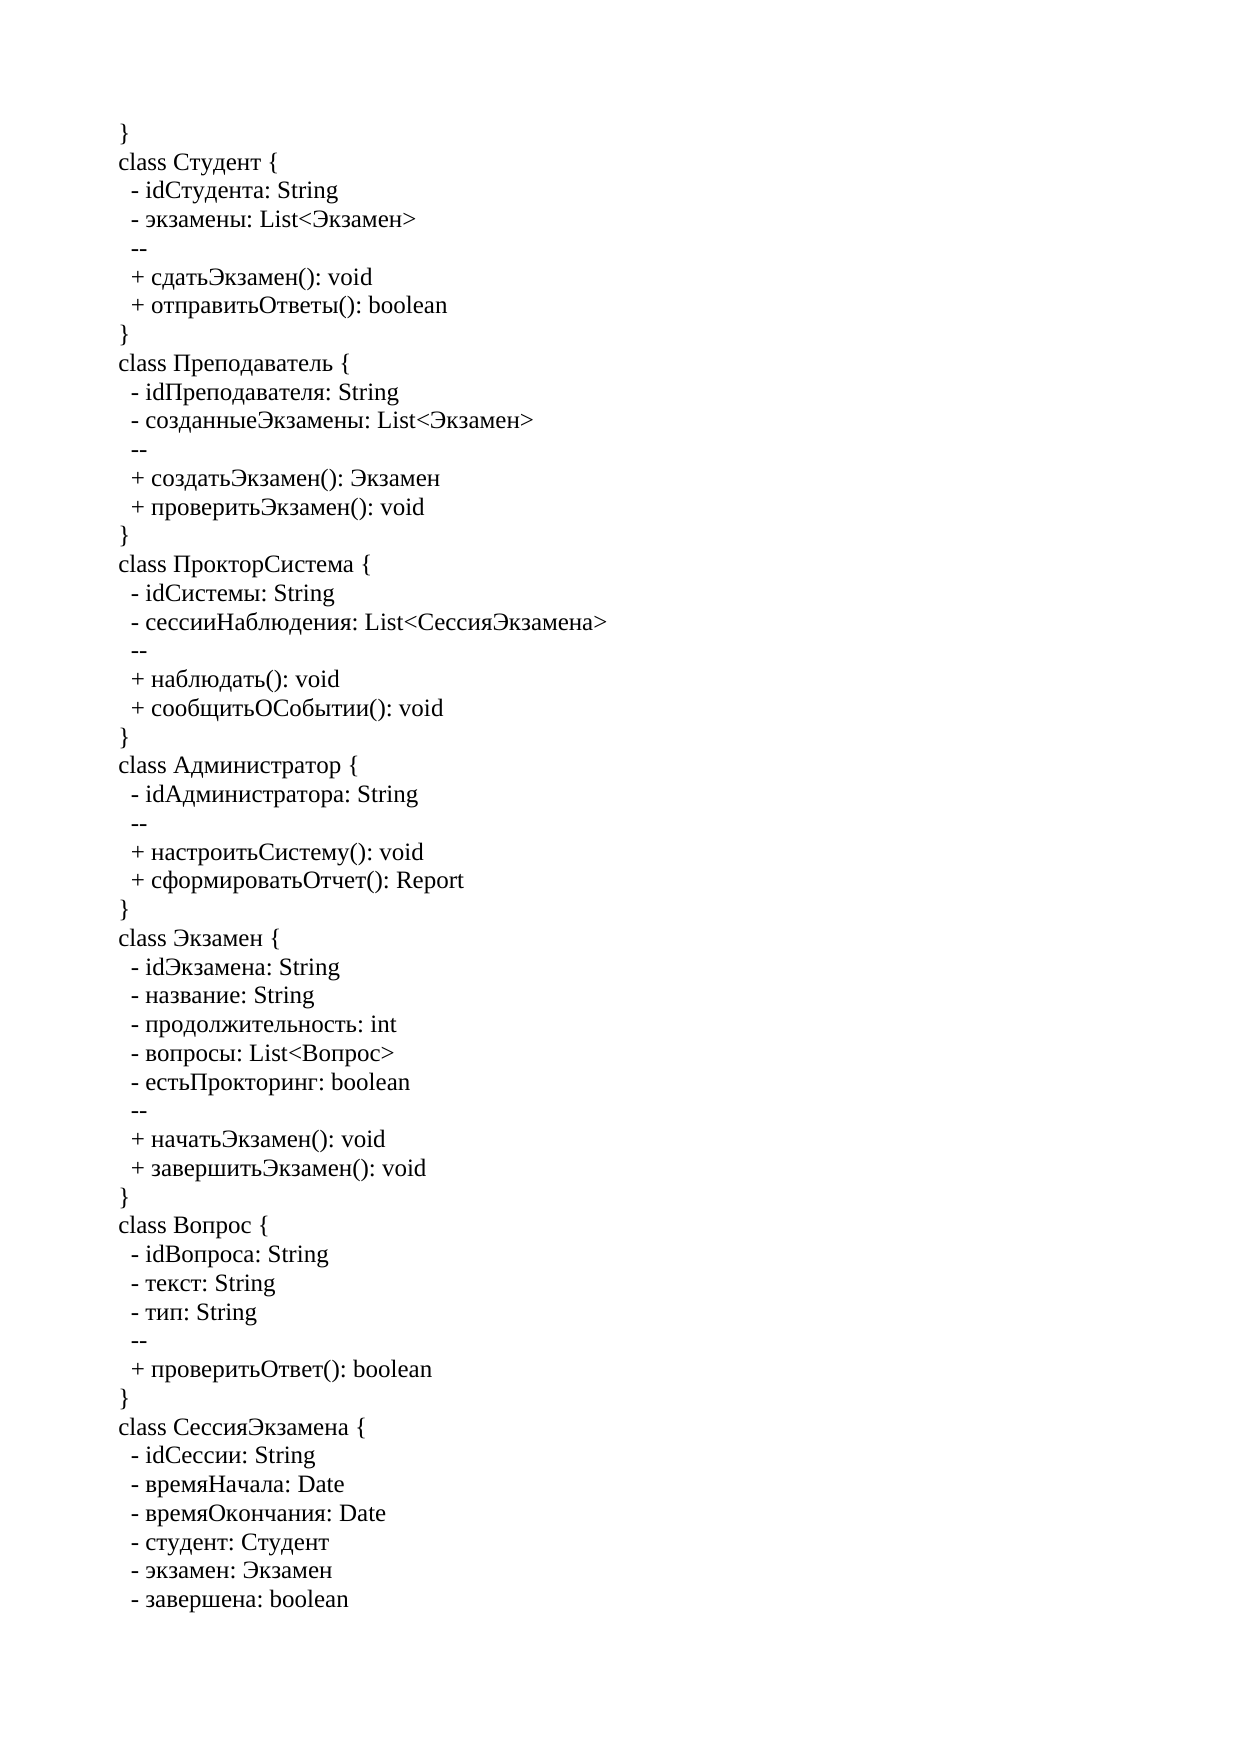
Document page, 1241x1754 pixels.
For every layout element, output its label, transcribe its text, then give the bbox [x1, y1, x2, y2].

text -- [118, 233, 1122, 262]
text class Студент { [118, 147, 1122, 176]
text - idСтудента: String [118, 176, 1122, 204]
text - продолжительность: int [118, 1009, 1122, 1038]
text - idСистемы: String [118, 578, 1122, 607]
text -- [118, 434, 1122, 463]
text - тип: String [118, 1297, 1122, 1326]
text } [118, 722, 1122, 751]
text class Преподаватель { [118, 348, 1122, 377]
text class СессияЭкзамена { [118, 1412, 1122, 1441]
text -- [118, 1326, 1122, 1354]
text + проверитьОтвет(): boolean [118, 1354, 1122, 1383]
text + завершитьЭкзамен(): void [118, 1153, 1122, 1182]
text - idАдминистратора: String [118, 779, 1122, 808]
text + наблюдать(): void [118, 664, 1122, 693]
text -- [118, 636, 1122, 664]
text + настроитьСистему(): void [118, 837, 1122, 866]
text - времяНачала: Date [118, 1469, 1122, 1498]
text - вопросы: List<Вопрос> [118, 1038, 1122, 1067]
text } [118, 1182, 1122, 1211]
text + сформироватьОтчет(): Report [118, 866, 1122, 894]
text - завершена: boolean [118, 1584, 1122, 1613]
text -- [118, 1096, 1122, 1124]
text } [118, 521, 1122, 549]
text - idВопроса: String [118, 1239, 1122, 1268]
text + отправитьОтветы(): boolean [118, 291, 1122, 319]
text - созданныеЭкзамены: List<Экзамен> [118, 406, 1122, 434]
text } [118, 894, 1122, 923]
text -- [118, 808, 1122, 837]
text + начатьЭкзамен(): void [118, 1124, 1122, 1153]
text - экзамен: Экзамен [118, 1556, 1122, 1584]
text class ПрокторСистема { [118, 549, 1122, 578]
text - idЭкзамена: String [118, 952, 1122, 981]
text class Администратор { [118, 751, 1122, 779]
text - экзамены: List<Экзамен> [118, 204, 1122, 233]
text class Вопрос { [118, 1211, 1122, 1239]
text - времяОкончания: Date [118, 1498, 1122, 1527]
text - idСессии: String [118, 1441, 1122, 1469]
text + сообщитьОСобытии(): void [118, 693, 1122, 722]
text + создатьЭкзамен(): Экзамен [118, 463, 1122, 492]
text - idПреподавателя: String [118, 377, 1122, 406]
text - сессииНаблюдения: List<СессияЭкзамена> [118, 607, 1122, 636]
text - естьПрокторинг: boolean [118, 1067, 1122, 1096]
text } [118, 1383, 1122, 1412]
text - студент: Студент [118, 1527, 1122, 1556]
text } [118, 118, 1122, 147]
text + сдатьЭкзамен(): void [118, 262, 1122, 291]
text class Экзамен { [118, 923, 1122, 952]
text + проверитьЭкзамен(): void [118, 492, 1122, 521]
text - текст: String [118, 1268, 1122, 1297]
text - название: String [118, 981, 1122, 1009]
text } [118, 319, 1122, 348]
